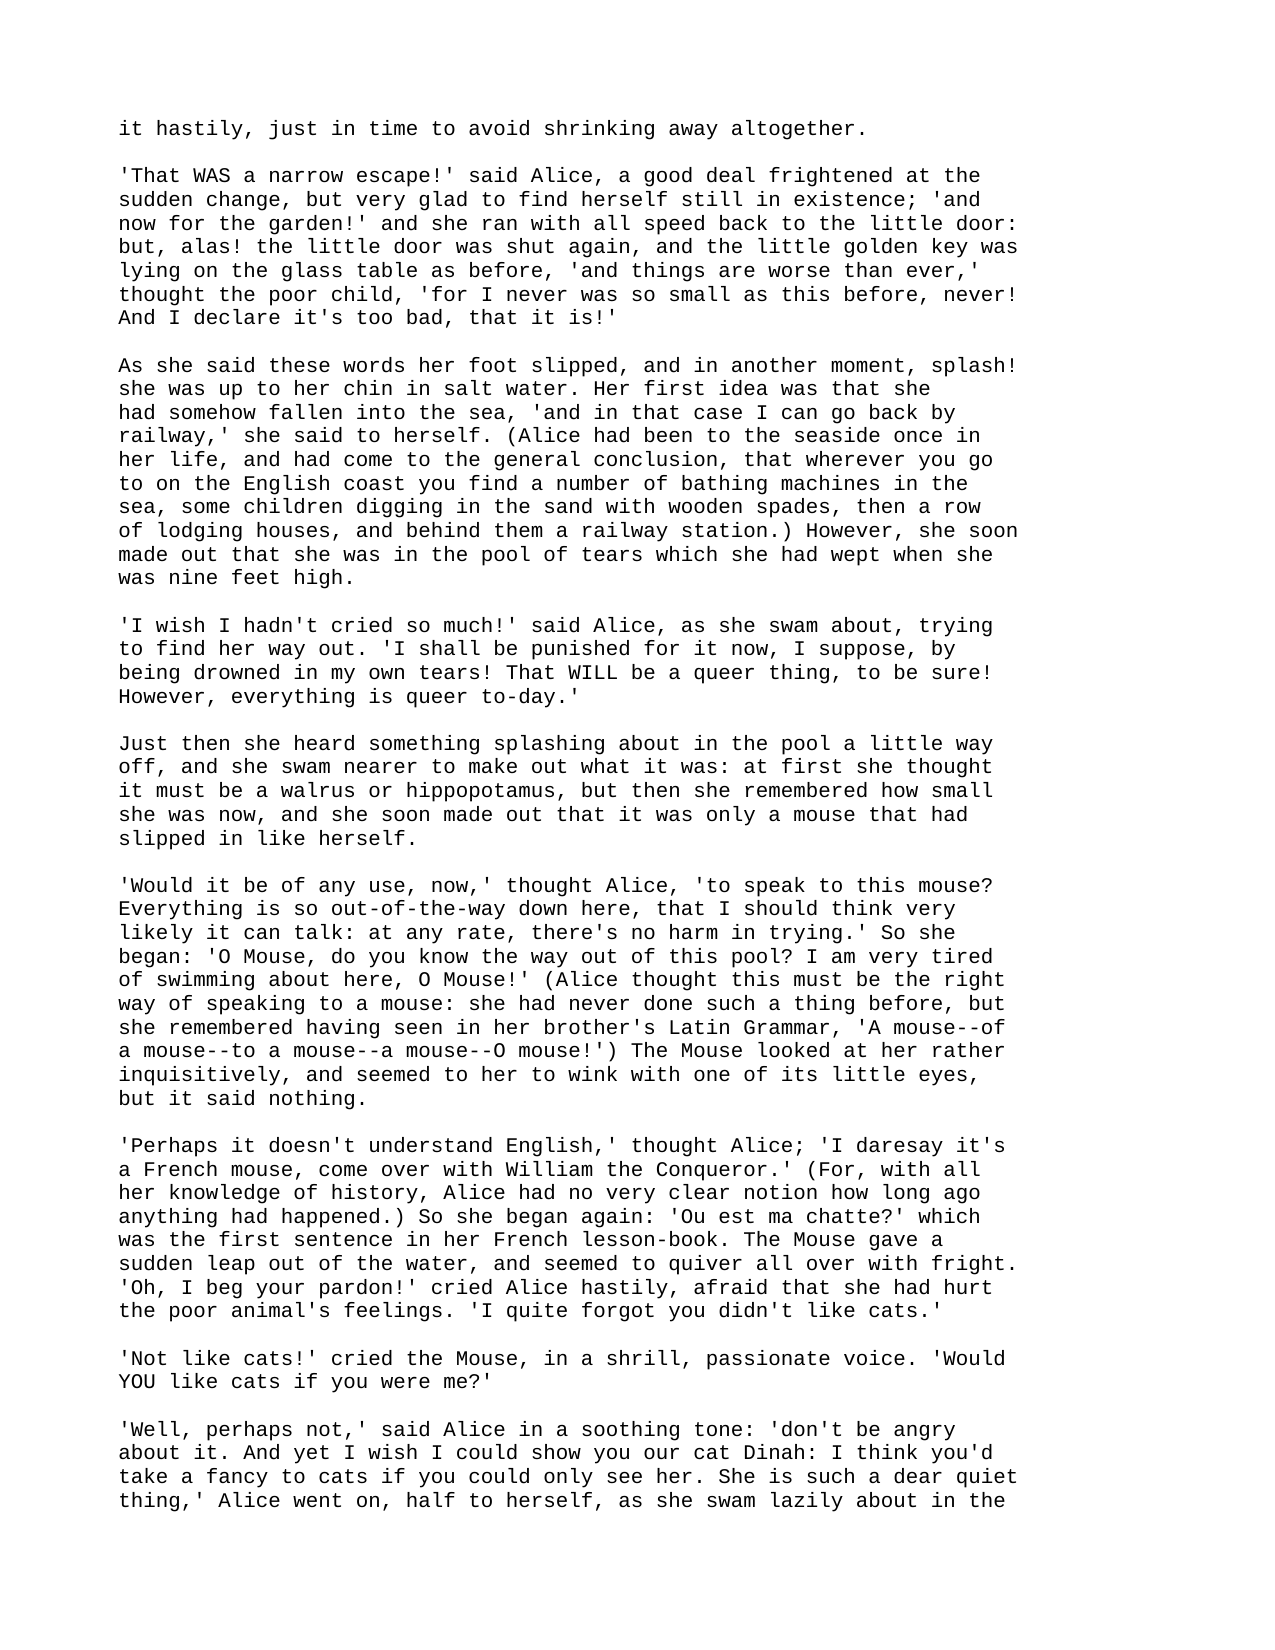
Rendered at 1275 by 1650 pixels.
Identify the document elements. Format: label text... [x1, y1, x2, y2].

text was the first sentence in her French lesson-book. The Mouse gave a [118, 1229, 1157, 1253]
text had somehow fallen into the sea, 'and in that case I can go back by [118, 402, 1157, 426]
text but, alas! the little door was shut again, and the little golden key was [118, 236, 1157, 260]
text Just then she heard something splashing about in the pool a little way [118, 733, 1157, 757]
text her knowledge of history, Alice had no very clear notion how long ago [118, 1182, 1157, 1206]
text of lodging houses, and behind them a railway station.) However, she soon [118, 520, 1157, 544]
text 'I wish I hadn't cried so much!' said Alice, as she swam about, trying [118, 615, 1157, 638]
text she was now, and she soon made out that it was only a mouse that had [118, 804, 1157, 827]
text Everything is so out-of-the-way down here, that I should think very [118, 898, 1157, 922]
text of swimming about here, O Mouse!' (Alice thought this must be the right [118, 969, 1157, 993]
text 'Perhaps it doesn't understand English,' thought Alice; 'I daresay it's [118, 1135, 1157, 1158]
text 'Well, perhaps not,' said Alice in a soothing tone: 'don't be angry [118, 1419, 1157, 1442]
text a French mouse, come over with William the Conqueror.' (For, with all [118, 1158, 1157, 1182]
text a mouse--to a mouse--a mouse--O mouse!') The Mouse looked at her rather [118, 1040, 1157, 1064]
text likely it can talk: at any rate, there's no harm in trying.' So she [118, 922, 1157, 946]
text anything had happened.) So she began again: 'Ou est ma chatte?' which [118, 1206, 1157, 1229]
text sea, some children digging in the sand with wooden spades, then a row [118, 496, 1157, 520]
text sudden change, but very glad to find herself still in existence; 'and [118, 189, 1157, 213]
text YOU like cats if you were me?' [118, 1371, 1157, 1395]
text However, everything is queer to-day.' [118, 686, 1157, 709]
text slipped in like herself. [118, 827, 1157, 851]
text 'Oh, I beg your pardon!' cried Alice hastily, afraid that she had hurt [118, 1277, 1157, 1300]
text inquisitively, and seemed to her to wink with one of its little eyes, [118, 1064, 1157, 1088]
text thing,' Alice went on, half to herself, as she swam lazily about in the [118, 1489, 1157, 1513]
text 'That WAS a narrow escape!' said Alice, a good deal frightened at the [118, 165, 1157, 189]
text As she said these words her foot slipped, and in another moment, splash! [118, 354, 1157, 378]
text to on the English coast you find a number of bathing machines in the [118, 473, 1157, 496]
text the poor animal's feelings. 'I quite forgot you didn't like cats.' [118, 1300, 1157, 1324]
text take a fancy to cats if you could only see her. She is such a dear quiet [118, 1466, 1157, 1489]
text being drowned in my own tears! That WILL be a queer thing, to be sure! [118, 662, 1157, 686]
text she was up to her chin in salt water. Her first idea was that she [118, 378, 1157, 402]
text was nine feet high. [118, 567, 1157, 591]
text way of speaking to a mouse: she had never done such a thing before, but [118, 993, 1157, 1017]
text off, and she swam nearer to make out what it was: at first she thought [118, 757, 1157, 780]
text now for the garden!' and she ran with all speed back to the little door: [118, 213, 1157, 236]
text she remembered having seen in her brother's Latin Grammar, 'A mouse--of [118, 1017, 1157, 1040]
text to find her way out. 'I shall be punished for it now, I suppose, by [118, 638, 1157, 662]
text but it said nothing. [118, 1088, 1157, 1111]
text it hastily, just in time to avoid shrinking away altogether. [118, 118, 1157, 142]
text it must be a walrus or hippopotamus, but then she remembered how small [118, 780, 1157, 804]
text 'Not like cats!' cried the Mouse, in a shrill, passionate voice. 'Would [118, 1348, 1157, 1371]
text about it. And yet I wish I could show you our cat Dinah: I think you'd [118, 1442, 1157, 1466]
text 'Would it be of any use, now,' thought Alice, 'to speak to this mouse? [118, 875, 1157, 898]
text And I declare it's too bad, that it is!' [118, 307, 1157, 331]
text lying on the glass table as before, 'and things are worse than ever,' [118, 260, 1157, 284]
text sudden leap out of the water, and seemed to quiver all over with fright. [118, 1253, 1157, 1277]
text began: 'O Mouse, do you know the way out of this pool? I am very tired [118, 946, 1157, 969]
text thought the poor child, 'for I never was so small as this before, never! [118, 284, 1157, 307]
text railway,' she said to herself. (Alice had been to the seaside once in [118, 426, 1157, 449]
text made out that she was in the pool of tears which she had wept when she [118, 544, 1157, 567]
text her life, and had come to the general conclusion, that wherever you go [118, 449, 1157, 473]
